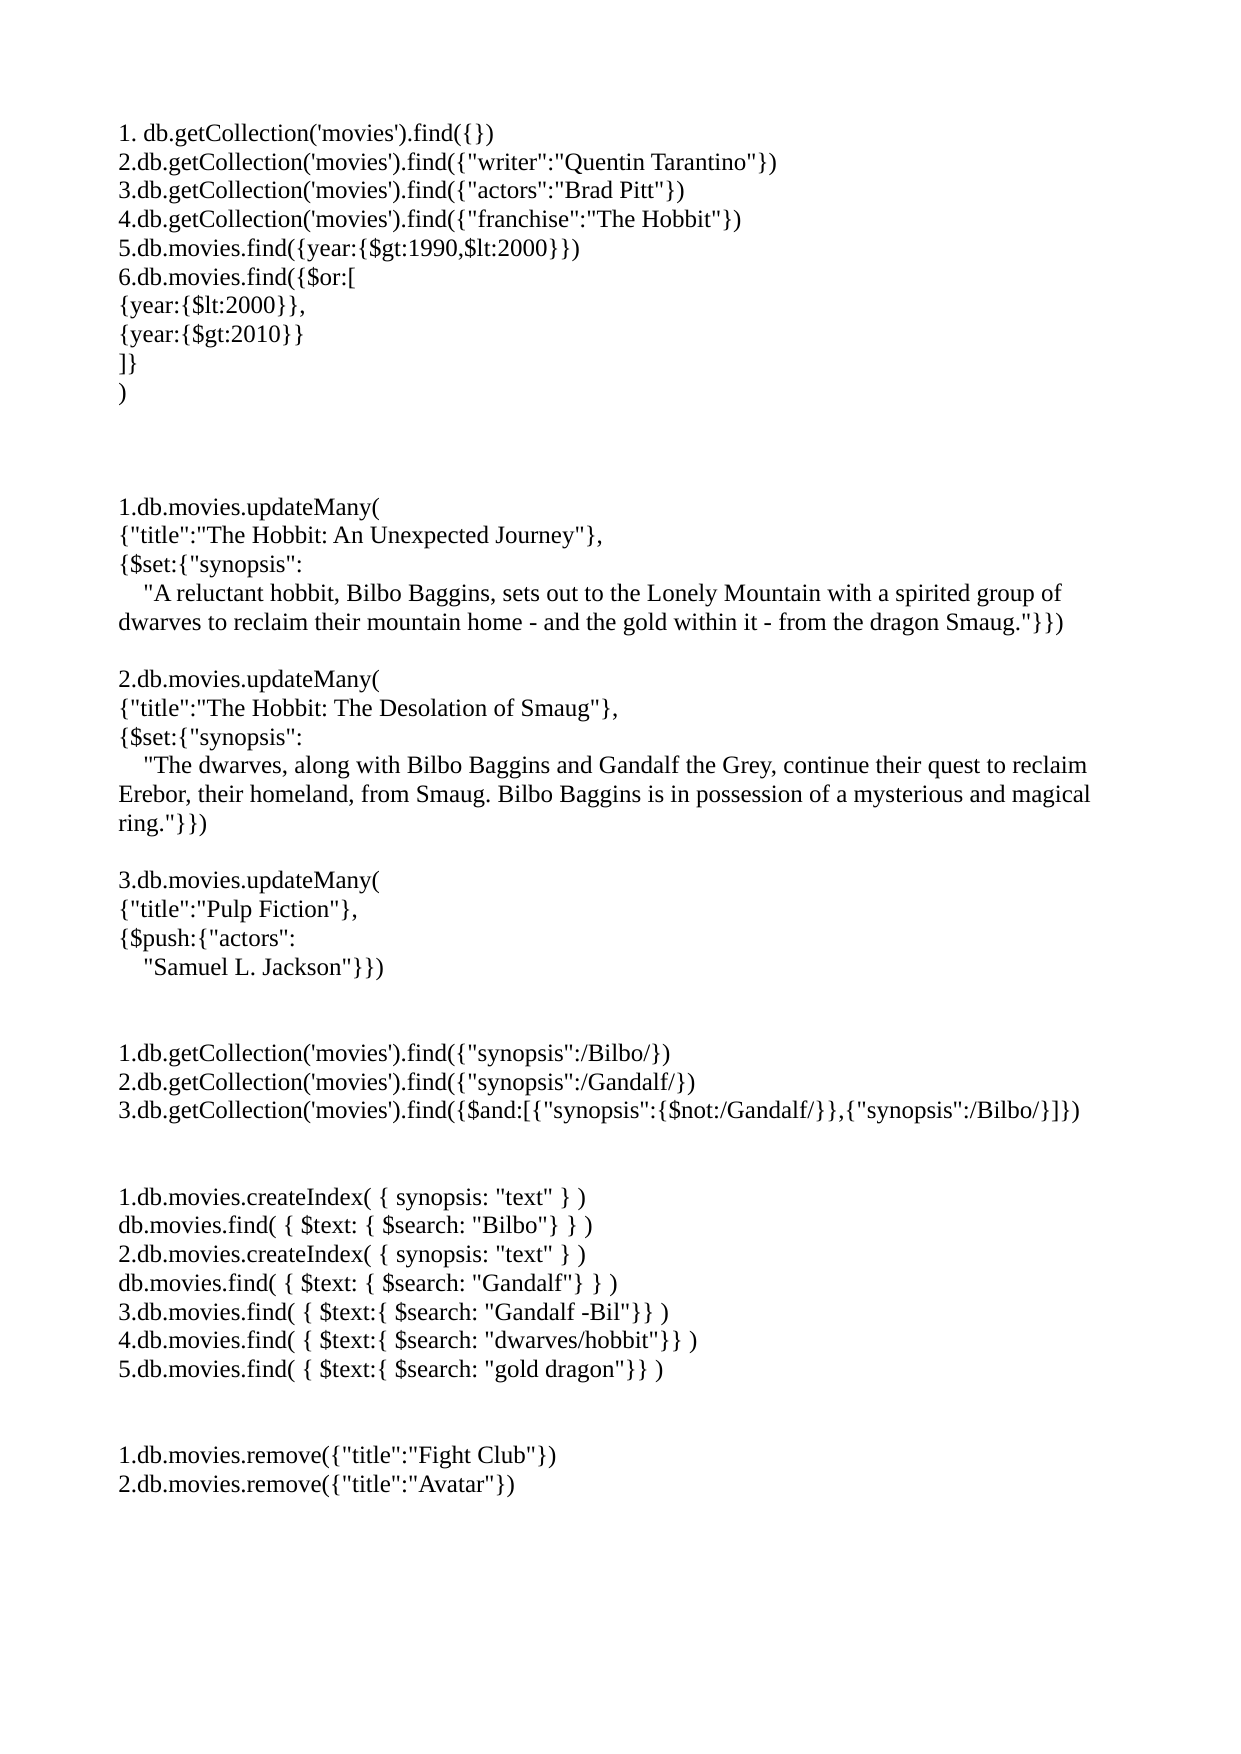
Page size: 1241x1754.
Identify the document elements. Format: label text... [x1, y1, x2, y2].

text db.movies.find( { $text: { $search: "Bilbo"} } ) [118, 1211, 1122, 1239]
text 5.db.movies.find({year:{$gt:1990,$lt:2000}}) [118, 233, 1122, 262]
text {year:{$gt:2010}} [118, 319, 1122, 348]
text {$push:{"actors": [118, 923, 1122, 952]
text 2.db.movies.createIndex( { synopsis: "text" } ) [118, 1239, 1122, 1268]
text {$set:{"synopsis": [118, 549, 1122, 578]
text 1. db.getCollection('movies').find({}) [118, 118, 1122, 147]
text "The dwarves, along with Bilbo Baggins and Gandalf the Grey, continue their quest to reclaim Erebor, their homeland, from Smaug. Bilbo Baggins is in possession of a mysterious and magical ring."}}) [118, 751, 1122, 837]
text 1.db.movies.updateMany( [118, 492, 1122, 521]
text 3.db.movies.find( { $text:{ $search: "Gandalf -Bil"}} ) [118, 1297, 1122, 1326]
text {"title":"The Hobbit: An Unexpected Journey"}, [118, 521, 1122, 549]
text 3.db.getCollection('movies').find({$and:[{"synopsis":{$not:/Gandalf/}},{"synopsis":/Bilbo/}]}) [118, 1096, 1122, 1124]
text 4.db.movies.find( { $text:{ $search: "dwarves/hobbit"}} ) [118, 1326, 1122, 1354]
text 2.db.movies.remove({"title":"Avatar"}) [118, 1469, 1122, 1498]
text "A reluctant hobbit, Bilbo Baggins, sets out to the Lonely Mountain with a spirited group of dwarves to reclaim their mountain home - and the gold within it - from the dragon Smaug."}}) [118, 578, 1122, 636]
text 2.db.getCollection('movies').find({"synopsis":/Gandalf/}) [118, 1067, 1122, 1096]
text db.movies.find( { $text: { $search: "Gandalf"} } ) [118, 1268, 1122, 1297]
text {"title":"Pulp Fiction"}, [118, 894, 1122, 923]
text 1.db.movies.createIndex( { synopsis: "text" } ) [118, 1182, 1122, 1211]
text 1.db.movies.remove({"title":"Fight Club"}) [118, 1441, 1122, 1469]
text 1.db.getCollection('movies').find({"synopsis":/Bilbo/}) [118, 1038, 1122, 1067]
text {$set:{"synopsis": [118, 722, 1122, 751]
text ) [118, 377, 1122, 406]
text 2.db.getCollection('movies').find({"writer":"Quentin Tarantino"}) [118, 147, 1122, 176]
text "Samuel L. Jackson"}}) [118, 952, 1122, 981]
text 3.db.movies.updateMany( [118, 866, 1122, 894]
text 5.db.movies.find( { $text:{ $search: "gold dragon"}} ) [118, 1354, 1122, 1383]
text {year:{$lt:2000}}, [118, 291, 1122, 319]
text 3.db.getCollection('movies').find({"actors":"Brad Pitt"}) [118, 176, 1122, 204]
text 2.db.movies.updateMany( [118, 664, 1122, 693]
text 4.db.getCollection('movies').find({"franchise":"The Hobbit"}) [118, 204, 1122, 233]
text ]} [118, 348, 1122, 377]
text 6.db.movies.find({$or:[ [118, 262, 1122, 291]
text {"title":"The Hobbit: The Desolation of Smaug"}, [118, 693, 1122, 722]
